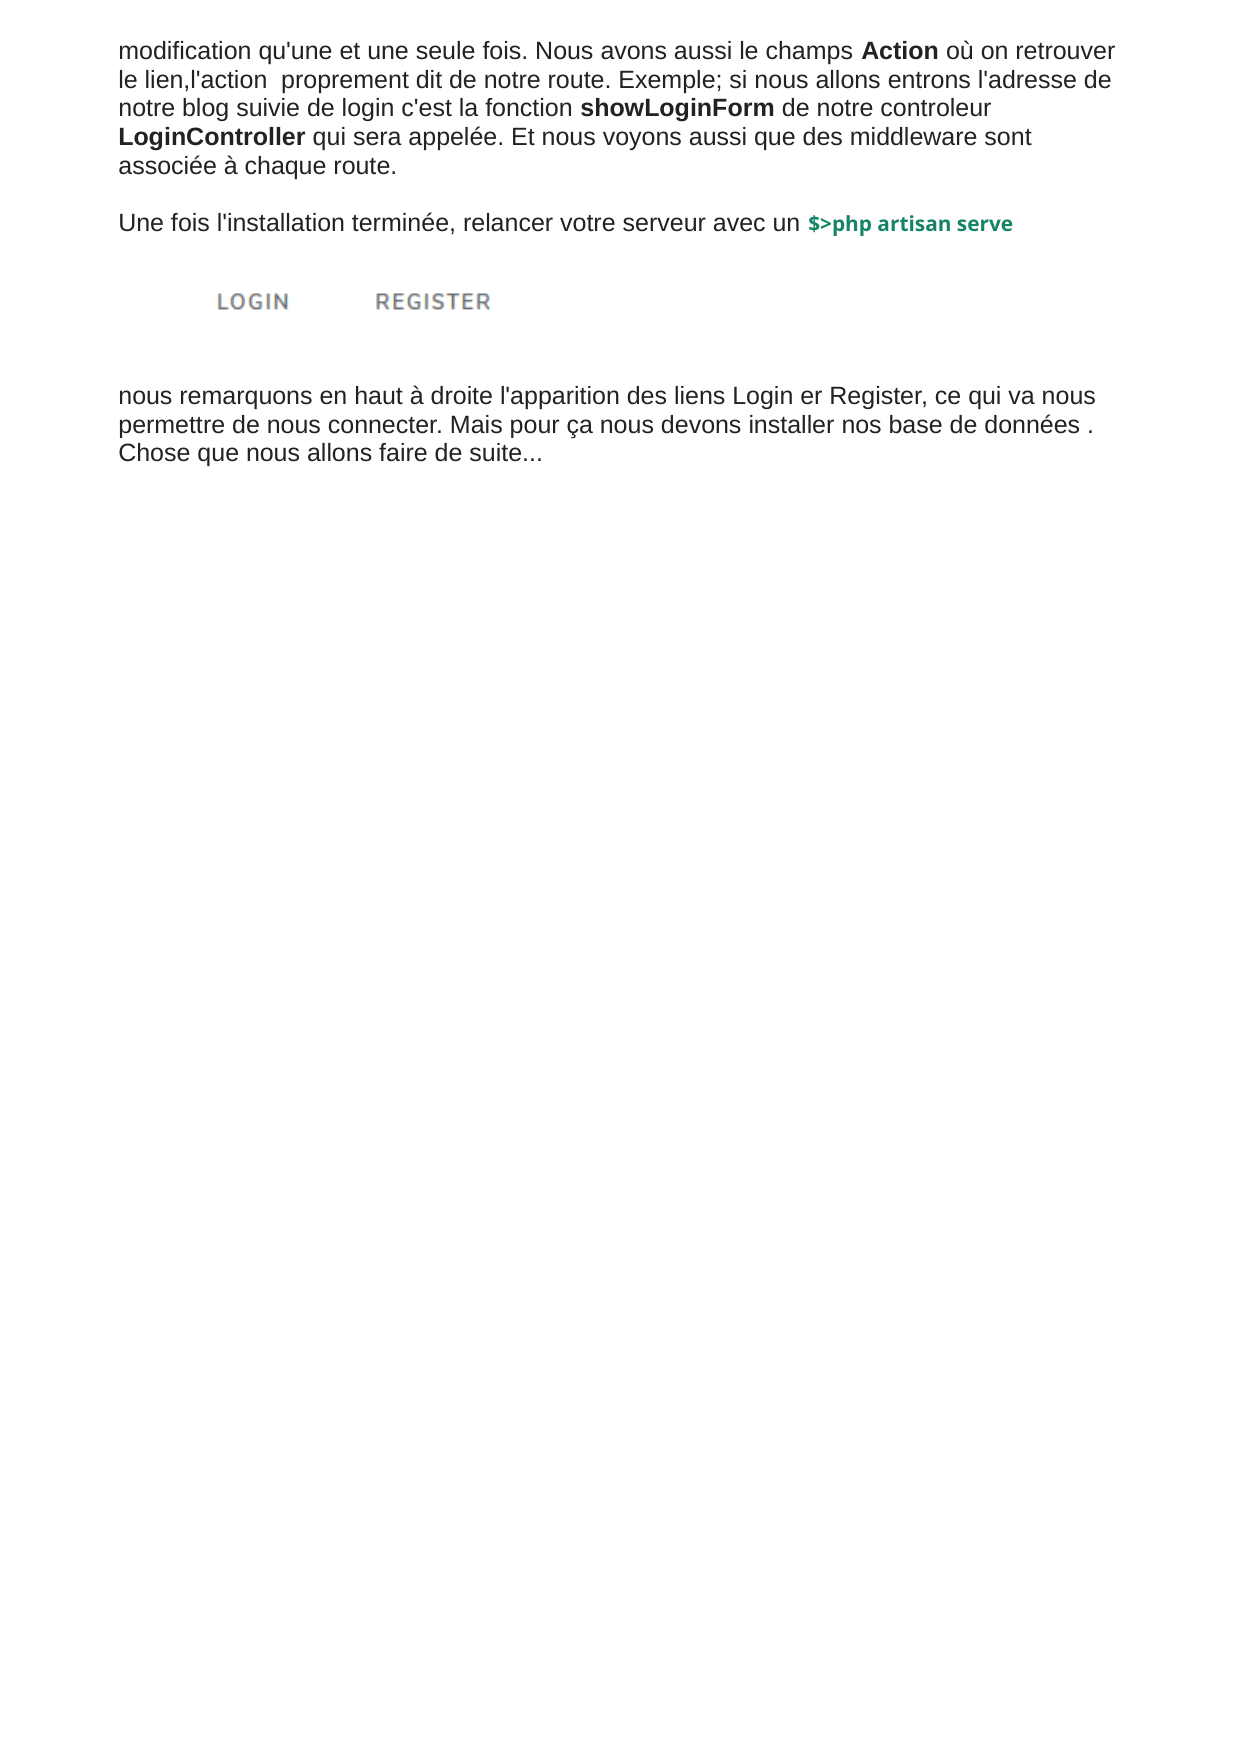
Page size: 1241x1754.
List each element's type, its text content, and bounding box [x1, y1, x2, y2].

text Chose que nous allons faire de suite... [118, 438, 1122, 467]
picture [123, 270, 546, 354]
text modification qu'une et une seule fois. Nous avons aussi le champs Action où on retrouver le lien,l'action proprement dit de notre route. Exemple; si nous allons entrons l'adresse de notre blog suivie de login c'est la fonction showLoginForm de notre controleur LoginController qui sera appelée. Et nous voyons aussi que des middleware sont associée à chaque route. [118, 36, 1122, 180]
text nous remarquons en haut à droite l'apparition des liens Login er Register, ce qui va nous permettre de nous connecter. Mais pour ça nous devons installer nos base de données . [118, 381, 1122, 438]
text Une fois l'installation terminée, relancer votre serveur avec un $>php artisan serve [118, 208, 1122, 238]
